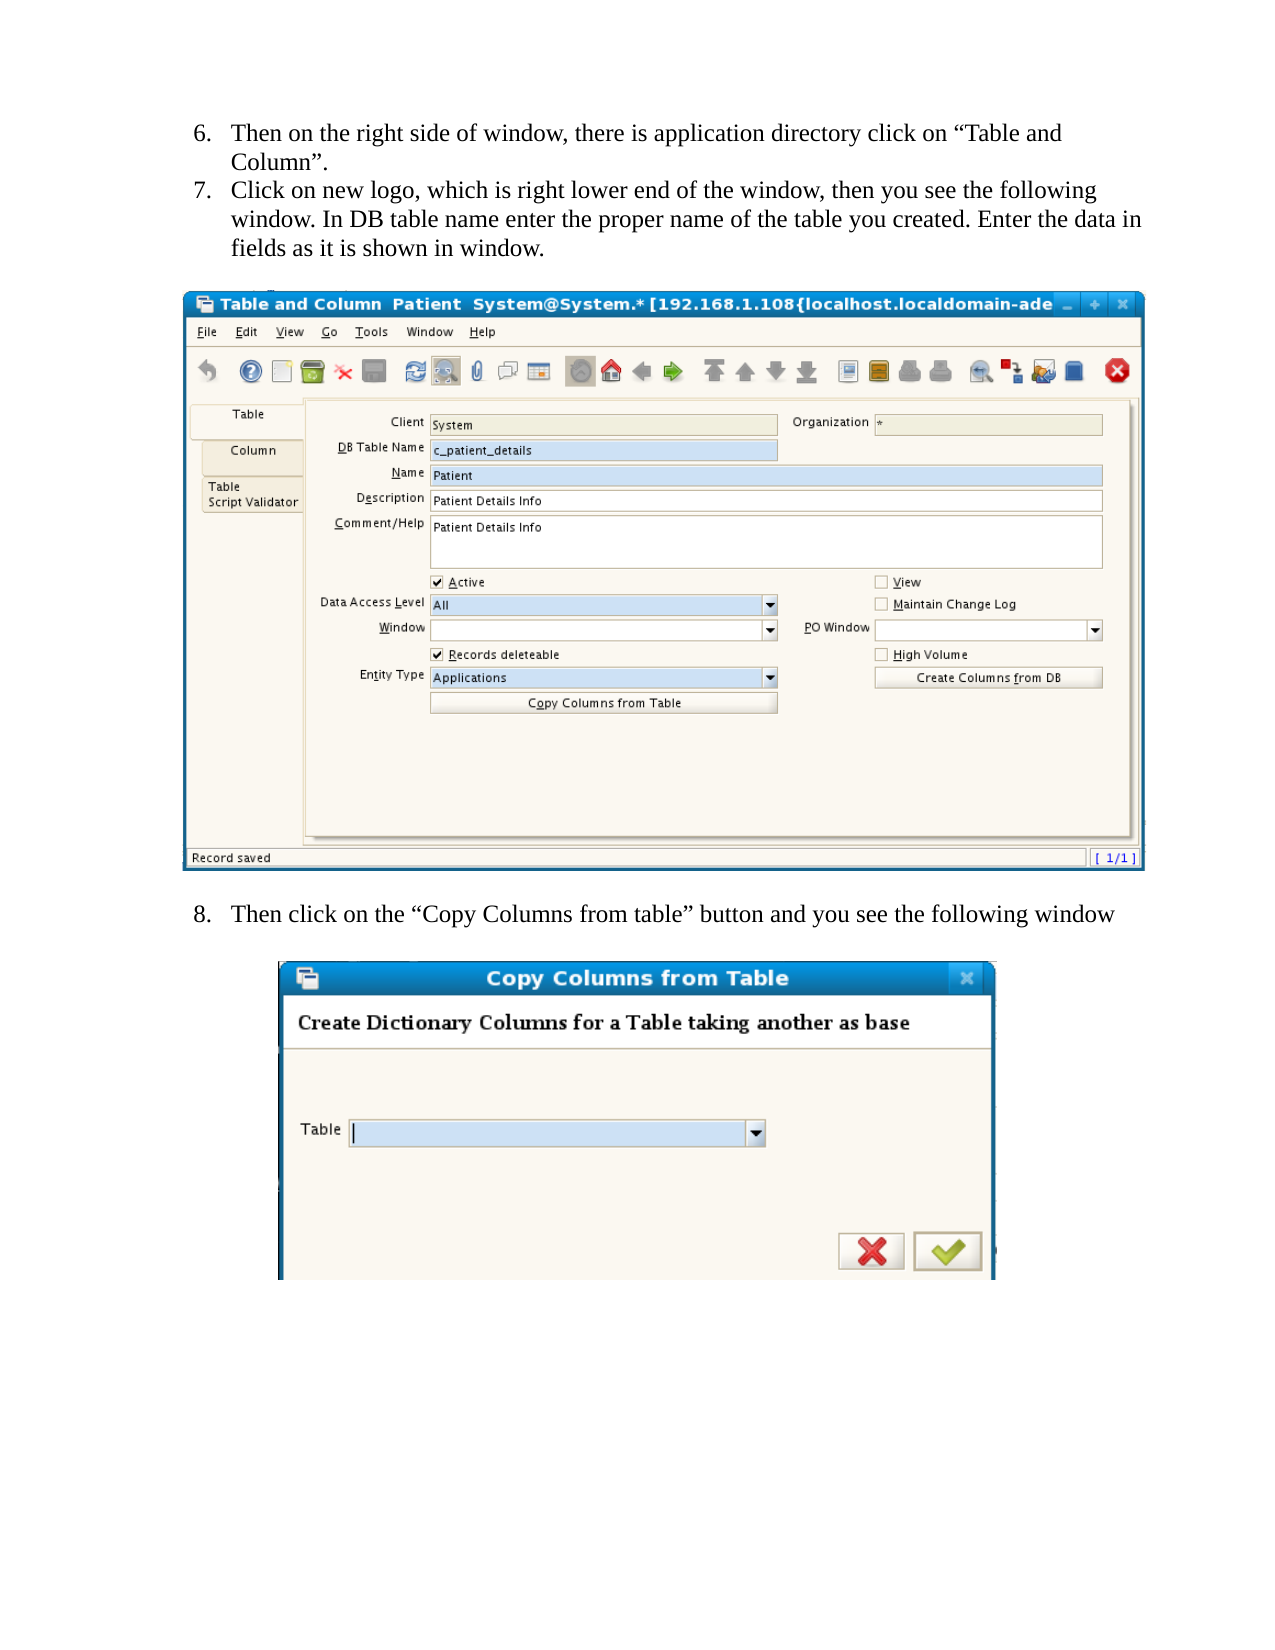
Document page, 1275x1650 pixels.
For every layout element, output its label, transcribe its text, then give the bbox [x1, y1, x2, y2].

list Then on the right side of window, there is application directory click on “Table and Column”. [193, 118, 1157, 176]
list Then click on the “Copy Columns from table” button and you see the following window [193, 899, 1157, 928]
list Click on new logo, which is right lower end of the window, then you see the following window. In DB table name enter the proper name of the table you created. Enter the data in fields as it is shown in window. [193, 176, 1157, 262]
picture [182, 290, 1147, 871]
picture [278, 961, 997, 1280]
picture [949, 961, 983, 985]
